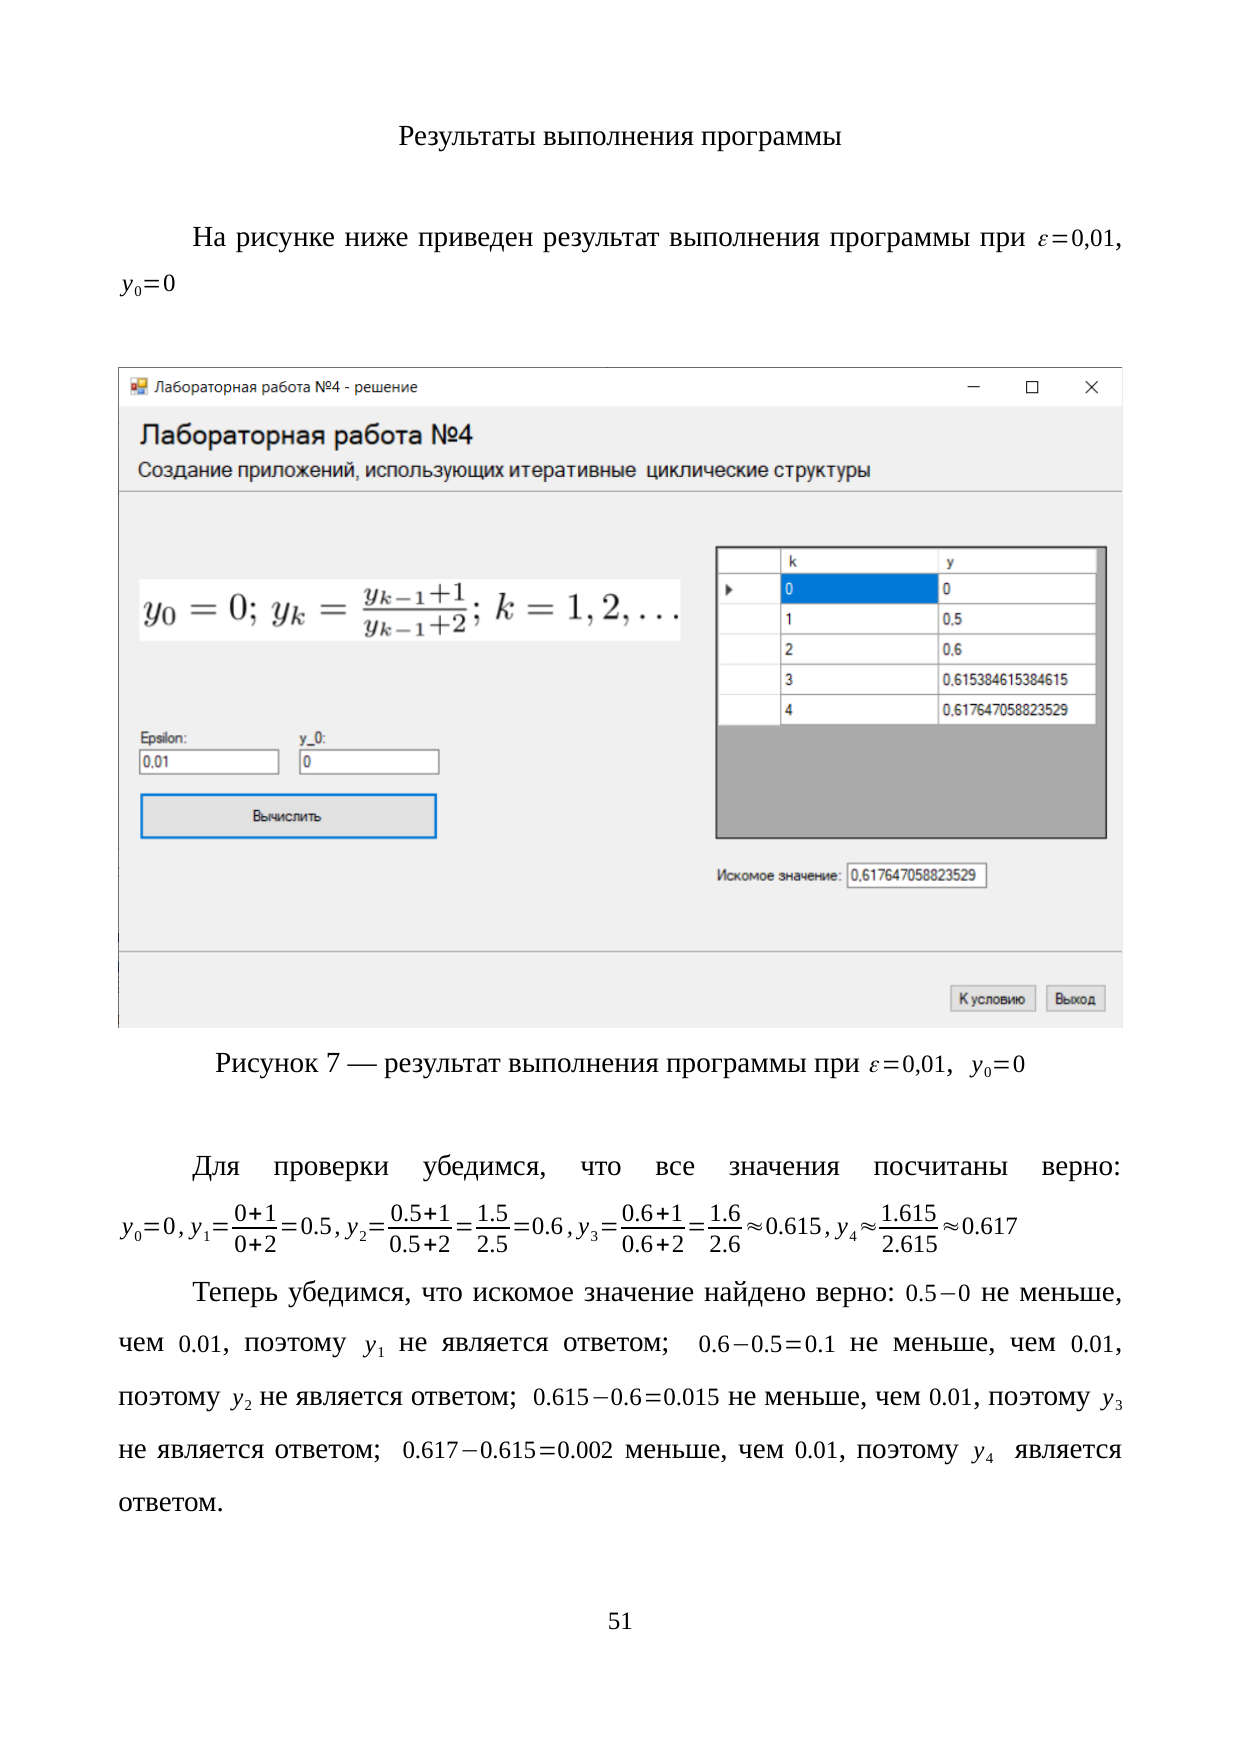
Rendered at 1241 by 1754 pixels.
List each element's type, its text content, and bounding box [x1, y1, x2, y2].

text Для проверки убедимся, что все значения посчитаны верно: [118, 1148, 1122, 1257]
text Результаты выполнения программы [118, 118, 1122, 152]
picture [118, 367, 1123, 1028]
text Рисунок 7 — результат выполнения программы при , [118, 1028, 1122, 1081]
text Теперь убедимся, что искомое значение найдено верно: не меньше, чем , поэтому не является ответом; не меньше, чем , поэтому не является ответом; не меньше, чем , поэтому не является ответом; меньше, чем , поэтому является ответом. [118, 1274, 1122, 1517]
text На рисунке ниже приведен результат выполнения программы при , [118, 219, 1122, 300]
